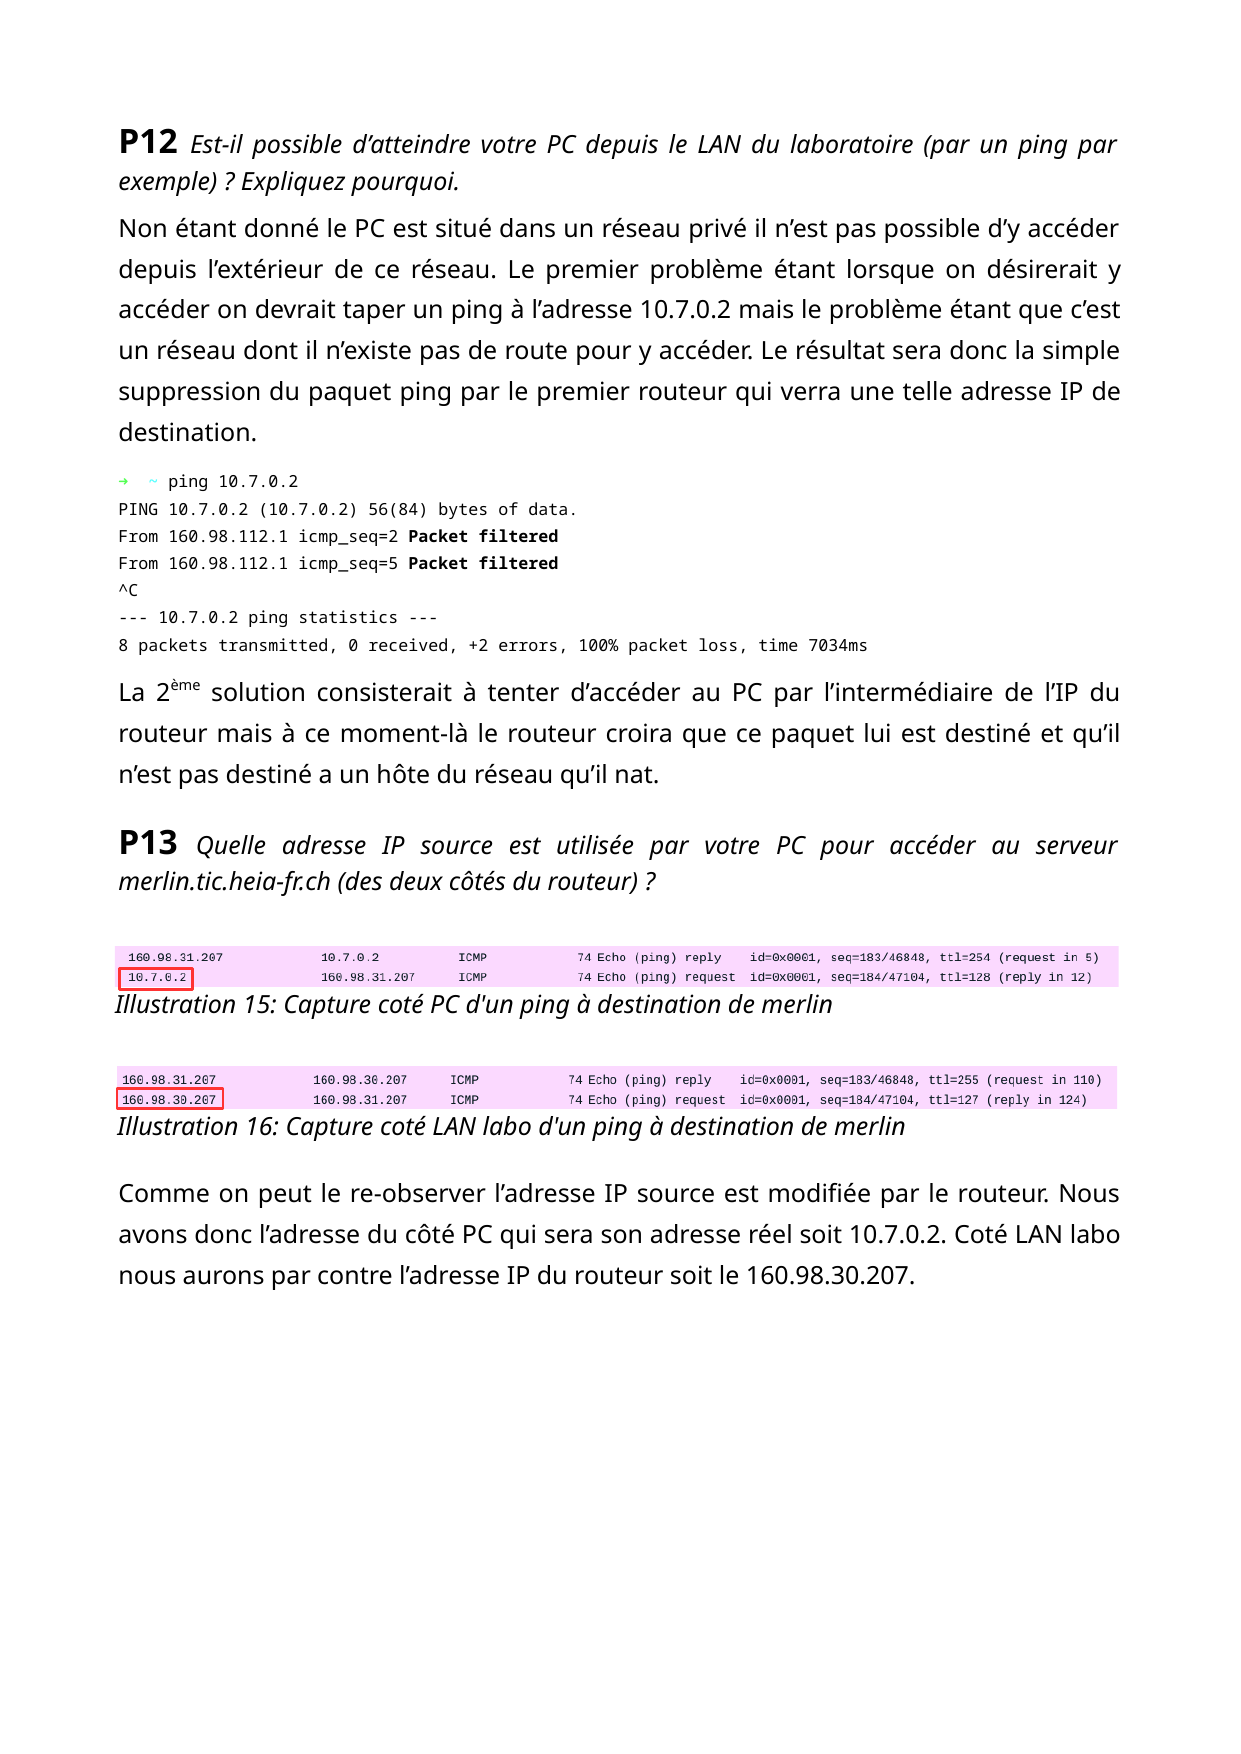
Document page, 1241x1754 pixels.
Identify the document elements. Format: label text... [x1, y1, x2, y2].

text Non étant donné le PC est situé dans un réseau privé il n’est pas possible d’y accéder depuis l’extérieur de ce réseau. Le premier problème étant lorsque on désirerait y accéder on devrait taper un ping à l’adresse 10.7.0.2 mais le problème étant que c’est un réseau dont il n’existe pas de route pour y accéder. Le résultat sera donc la simple suppression du paquet ping par le premier routeur qui verra une telle adresse IP de destination. [118, 210, 1122, 449]
text Illustration 16: Capture coté LAN labo d'un ping à destination de merlin [117, 1109, 1117, 1142]
subtitle P12 Est-il possible d’atteindre votre PC depuis le LAN du laboratoire (par un ping par exemple) ? Expliquez pourquoi. [118, 118, 1122, 198]
text Comme on peut le re-observer l’adresse IP source est modifiée par le routeur. Nous avons donc l’adresse du côté PC qui sera son adresse réel soit 10.7.0.2. Coté LAN labo nous aurons par contre l’adresse IP du routeur soit le 160.98.30.207. [115, 1021, 1126, 1292]
text [115, 911, 1126, 946]
text ➜ ~ ping 10.7.0.2 PING 10.7.0.2 (10.7.0.2) 56(84) bytes of data. From 160.98.112.1 icmp_seq=2 Packet filtered From 160.98.112.1 icmp_seq=5 Packet filtered ^C --- 10.7.0.2 ping statistics --- 8 packets transmitted, 0 received, +2 errors, 100% packet loss, time 7034ms [118, 470, 1122, 656]
picture [121, 970, 191, 987]
picture [117, 1066, 1118, 1109]
text La 2ème solution consisterait à tenter d’accéder au PC par l’intermédiaire de l’IP du routeur mais à ce moment-là le routeur croira que ce paquet lui est destiné et qu’il n’est pas destiné a un hôte du réseau qu’il nat. [118, 675, 1122, 791]
text Illustration 15: Capture coté PC d'un ping à destination de merlin [115, 946, 1126, 1021]
subtitle P13 Quelle adresse IP source est utilisée par votre PC pour accéder au serveur merlin.tic.heia-fr.ch (des deux côtés du routeur) ? [118, 818, 1122, 898]
picture [118, 1090, 222, 1107]
picture [114, 946, 1119, 987]
